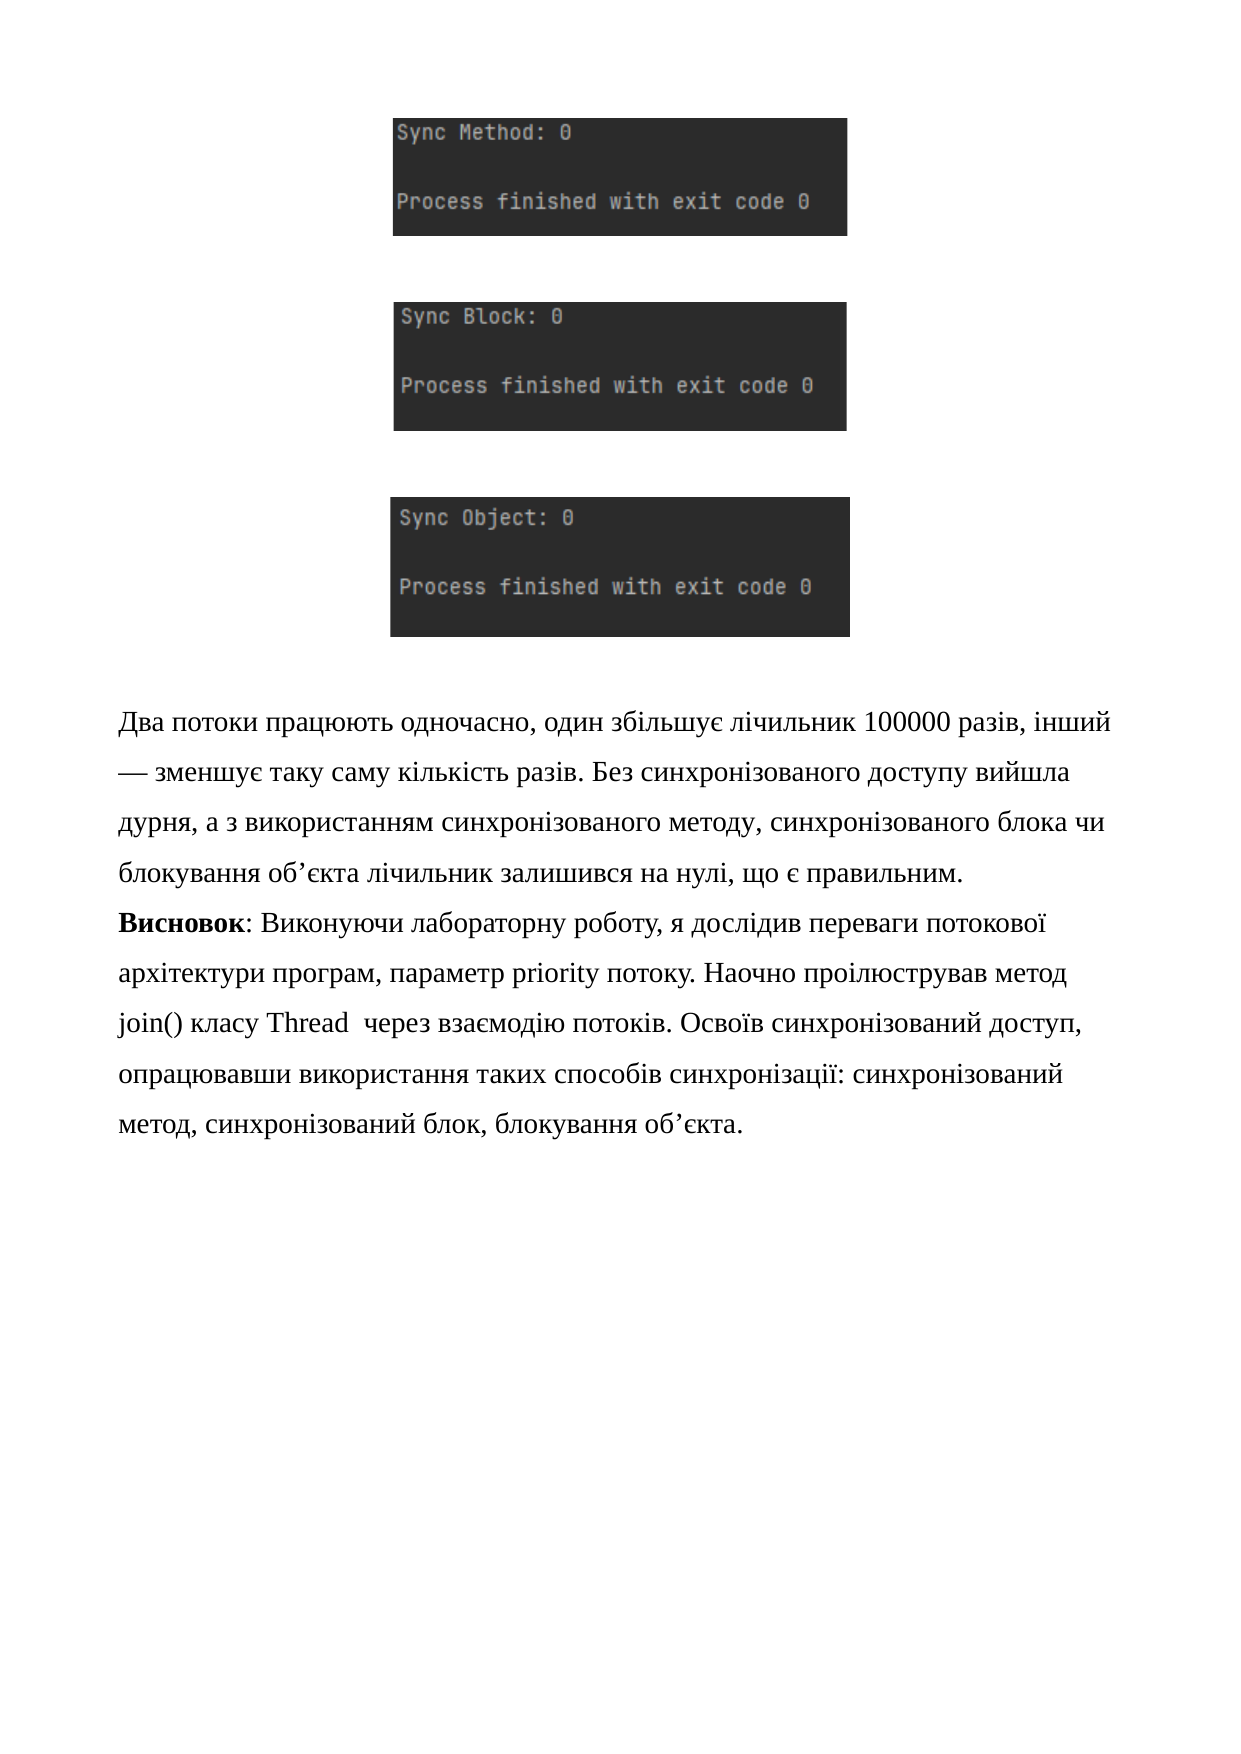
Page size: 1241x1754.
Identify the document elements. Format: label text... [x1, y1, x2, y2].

picture [390, 497, 850, 637]
picture [392, 118, 848, 236]
text Висновок: Виконуючи лабораторну роботу, я дослідив переваги потокової архітектури програм, параметр priority потоку. Наочно проілюстрував метод join() класу Thread через взаємодію потоків. Освоїв синхронізований доступ, опрацювавши використання таких способів синхронізації: синхронізований метод, синхронізований блок, блокування об’єкта. [118, 905, 1122, 1140]
text Два потоки працюють одночасно, один збільшує лічильник 100000 разів, інший — зменшує таку саму кількість разів. Без синхронізованого доступу вийшла дурня, а з використанням синхронізованого методу, синхронізованого блока чи блокування об’єкта лічильник залишився на нулі, що є правильним. [118, 704, 1122, 888]
picture [393, 302, 847, 431]
